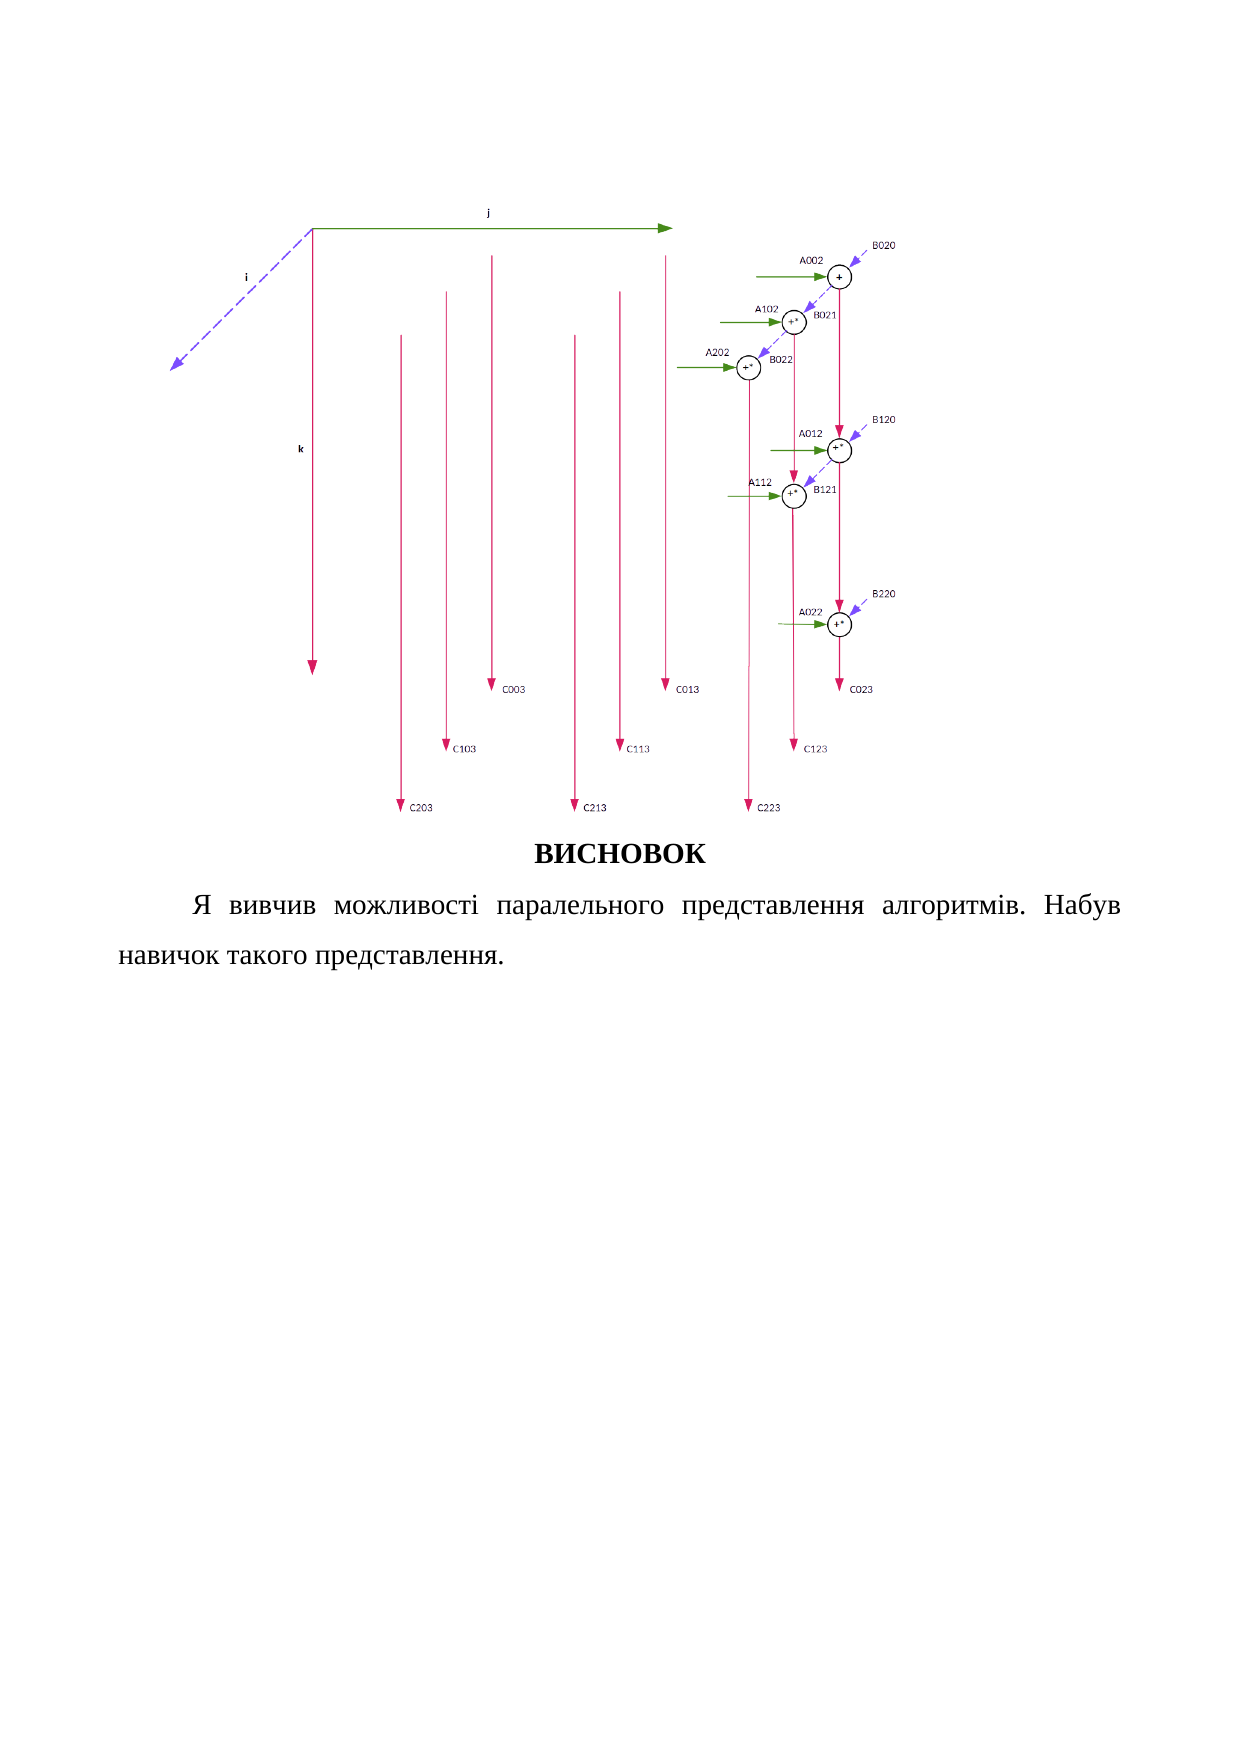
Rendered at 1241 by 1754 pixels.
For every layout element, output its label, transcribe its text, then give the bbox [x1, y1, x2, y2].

text Я вивчив можливості паралельного представлення алгоритмів. Набув навичок такого представлення. [118, 887, 1122, 971]
picture [157, 147, 1083, 822]
subtitle Висновок [118, 836, 1122, 870]
